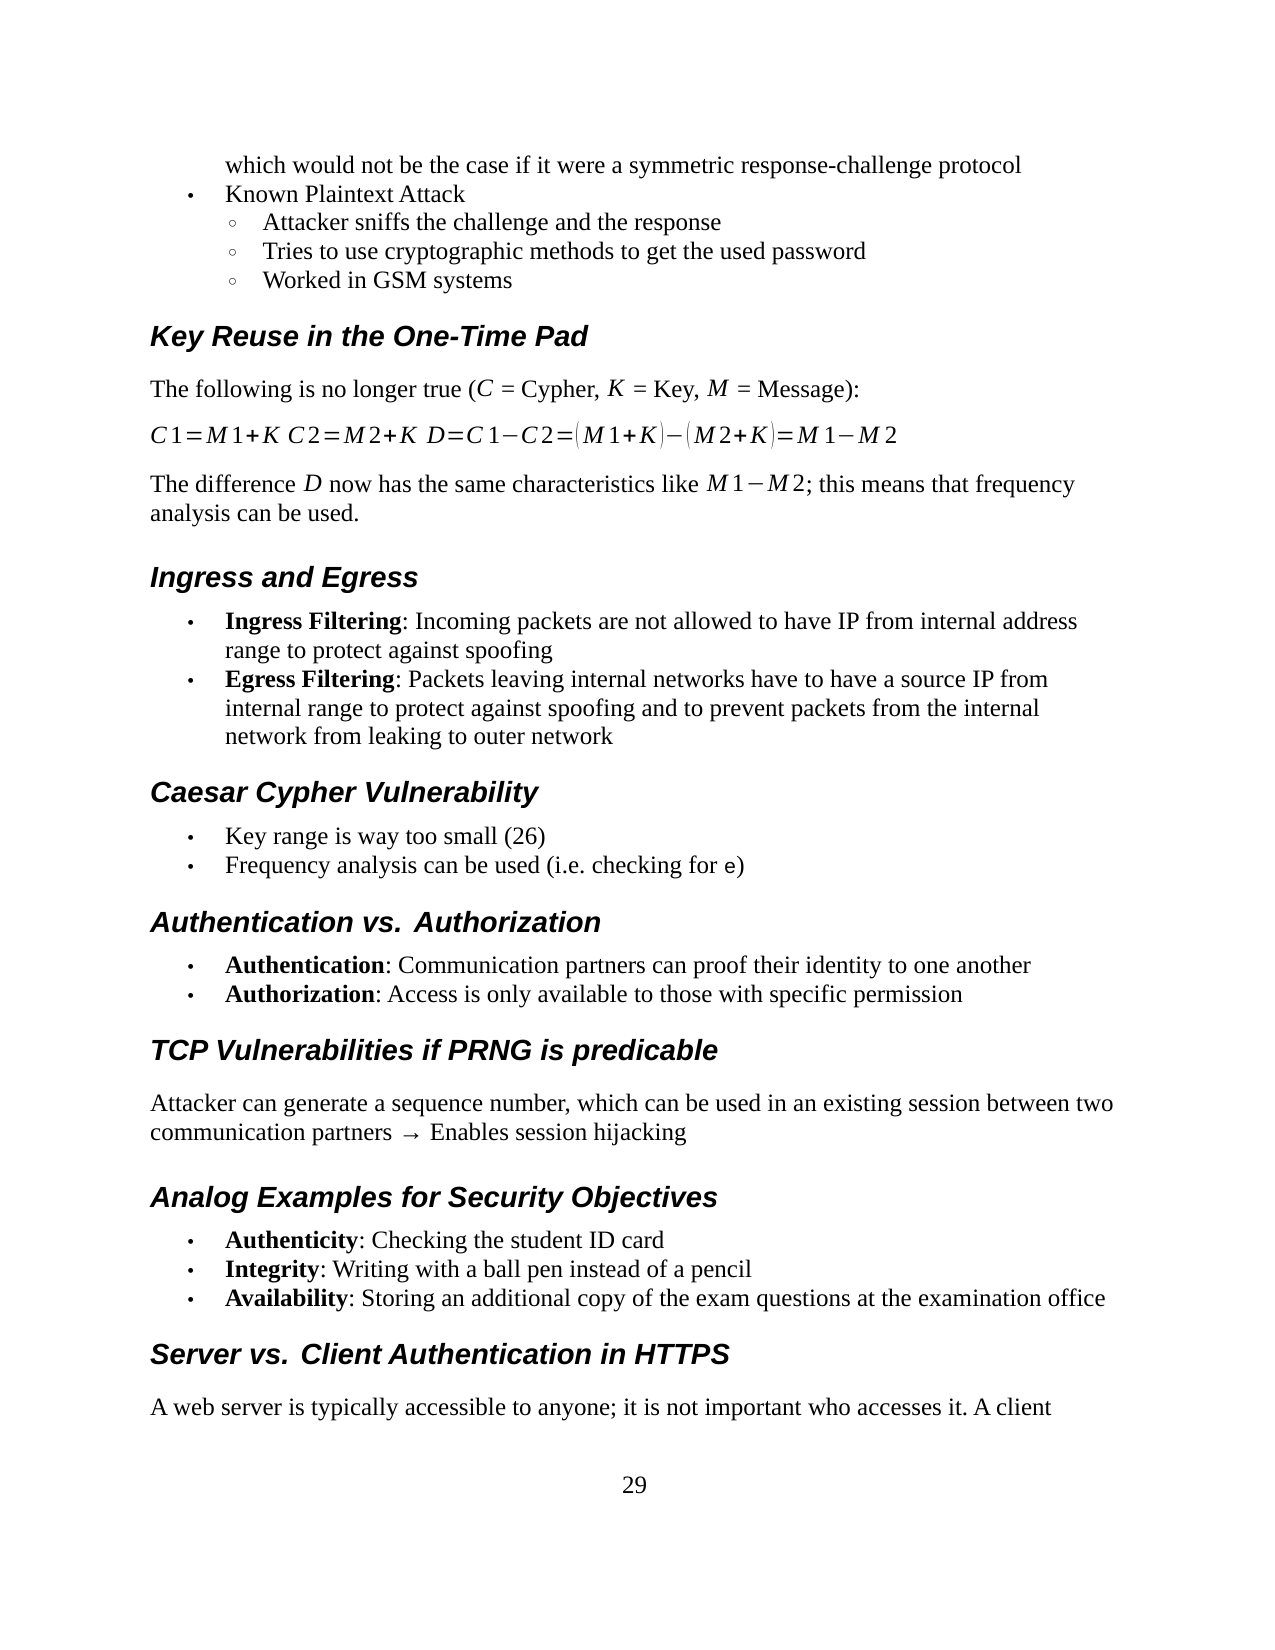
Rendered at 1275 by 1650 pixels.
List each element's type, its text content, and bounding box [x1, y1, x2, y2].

subtitle Ingress and Egress [150, 560, 1125, 594]
subtitle Caesar Cypher Vulnerability [150, 775, 1125, 809]
subtitle Key Reuse in the One-Time Pad [150, 319, 1125, 352]
subtitle Analog Examples for Security Objectives [150, 1179, 1125, 1213]
list Attacker sniffs the challenge and the response [225, 207, 1125, 236]
text A web server is typically accessible to anyone; it is not important who accesses it. A client [150, 1392, 1125, 1421]
list Key range is way too small (26) [187, 821, 1125, 850]
list Frequency analysis can be used (i.e. checking for e) [187, 850, 1125, 879]
list Authentication: Communication partners can proof their identity to one another [187, 951, 1125, 979]
subtitle Server vs. Client Authentication in HTTPS [150, 1337, 1125, 1370]
subtitle Authentication vs. Authorization [150, 904, 1125, 938]
list Authorization: Access is only available to those with specific permission [187, 979, 1125, 1008]
list Worked in GSM systems [225, 265, 1125, 294]
subtitle TCP Vulnerabilities if PRNG is predicable [150, 1033, 1125, 1067]
list Integrity: Writing with a ball pen instead of a pencil [187, 1254, 1125, 1283]
list Tries to use cryptographic methods to get the used password [225, 236, 1125, 265]
list Authenticity: Checking the student ID card [187, 1226, 1125, 1254]
list Ingress Filtering: Incoming packets are not allowed to have IP from internal address range to protect against spoofing [187, 606, 1125, 664]
text Attacker can generate a sequence number, which can be used in an existing session between two communication partners → Enables session hijacking [150, 1088, 1125, 1146]
list which would not be the case if it were a symmetric response-challenge protocol [187, 150, 1125, 179]
text The difference now has the same characteristics like ; this means that frequency analysis can be used. [150, 469, 1125, 526]
text The following is no longer true ( = Cypher, = Key, = Message): [150, 374, 1125, 402]
list Known Plaintext Attack [187, 179, 1125, 207]
list Egress Filtering: Packets leaving internal networks have to have a source IP from internal range to protect against spoofing and to prevent packets from the internal network from leaking to outer network [187, 664, 1125, 750]
list Availability: Storing an additional copy of the exam questions at the examination office [187, 1283, 1125, 1312]
